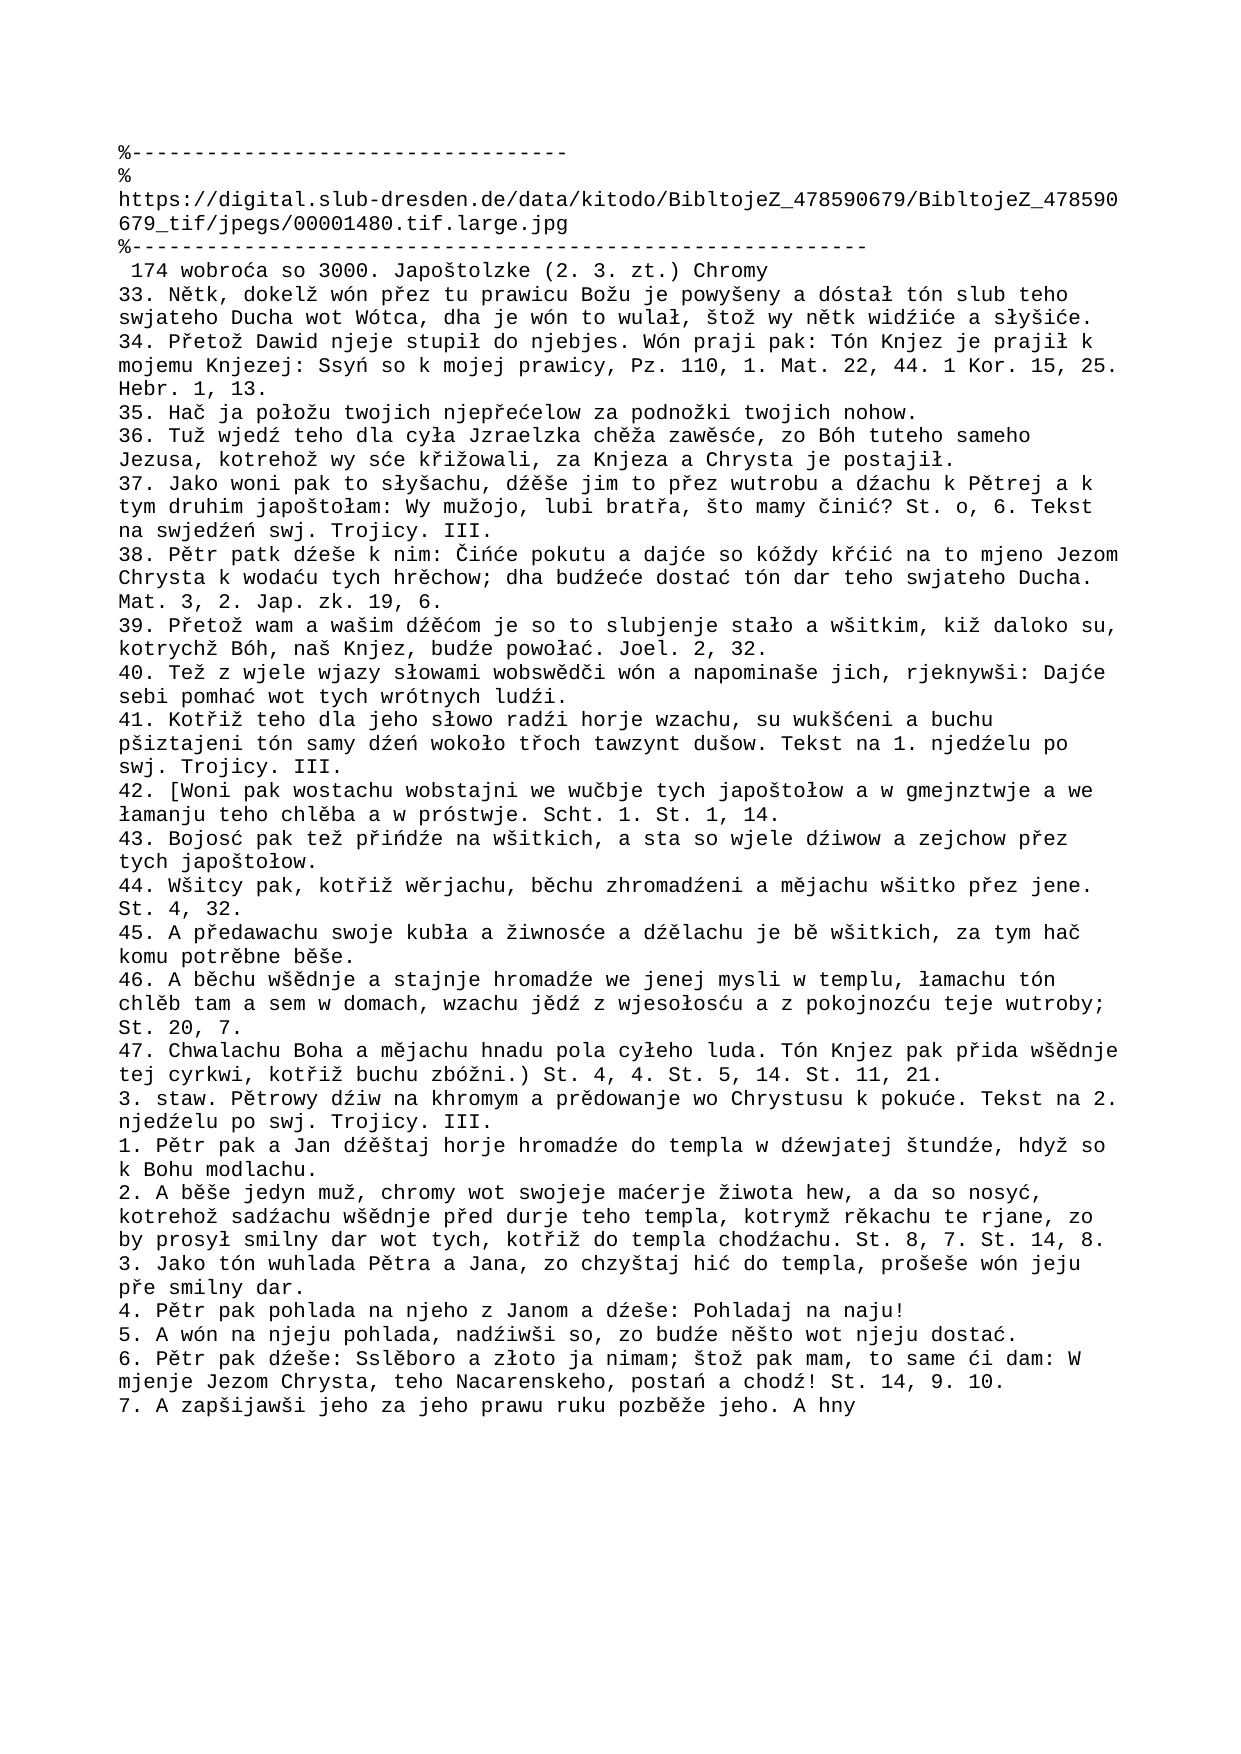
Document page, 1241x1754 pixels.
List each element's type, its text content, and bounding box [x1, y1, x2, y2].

text 3. staw. Pětrowy dźiw na khromym a prědowanje wo Chrystusu k pokuće. Tekst na 2. njedźelu po swj. Trojicy. III. [118, 1088, 1122, 1135]
text 47. Chwalachu Boha a mějachu hnadu pola cyłeho luda. Tón Knjez pak přida wšědnje tej cyrkwi, kotřiž buchu zbóžni.) St. 4, 4. St. 5, 14. St. 11, 21. [118, 1040, 1122, 1088]
text 38. Pětr patk dźeše k nim: Čińće pokutu a dajće so kóždy křćić na to mjeno Jezom Chrysta k wodaću tych hrěchow; dha budźeće dostać tón dar teho swjateho Ducha. Mat. 3, 2. Jap. zk. 19, 6. [118, 544, 1122, 615]
text 6. Pětr pak dźeše: Sslěboro a złoto ja nimam; štož pak mam, to same ći dam: W mjenje Jezom Chrysta, teho Nacarenskeho, postań a chodź! St. 14, 9. 10. [118, 1348, 1122, 1395]
text 39. Přetož wam a wašim dźěćom je so to slubjenje stało a wšitkim, kiž daloko su, kotrychž Bóh, naš Knjez, budźe powołać. Joel. 2, 32. [118, 615, 1122, 662]
text 46. A běchu wšědnje a stajnje hromadźe we jenej mysli w templu, łamachu tón chlěb tam a sem w domach, wzachu jědź z wjesołosću a z pokojnozću teje wutroby; St. 20, 7. [118, 969, 1122, 1040]
text 1. Pětr pak a Jan dźěštaj horje hromadźe do templa w dźewjatej štundźe, hdyž so k Bohu modlachu. [118, 1135, 1122, 1182]
text 44. Wšitcy pak, kotřiž wěrjachu, běchu zhromadźeni a mějachu wšitko přez jene. St. 4, 32. [118, 875, 1122, 922]
text 42. [Woni pak wostachu wobstajni we wučbje tych japoštołow a w gmejnztwje a we łamanju teho chlěba a w próstwje. Scht. 1. St. 1, 14. [118, 780, 1122, 827]
text 7. A zapšijawši jeho za jeho prawu ruku pozběže jeho. A hny [118, 1395, 1122, 1419]
text %----------------------------------------------------------- [118, 236, 1122, 260]
text 2. A běše jedyn muž, chromy wot swojeje maćerje žiwota hew, a da so nosyć, kotrehož sadźachu wšědnje před durje teho templa, kotrymž rěkachu te rjane, zo by prosył smilny dar wot tych, kotřiž do templa chodźachu. St. 8, 7. St. 14, 8. [118, 1182, 1122, 1253]
text 37. Jako woni pak to słyšachu, dźěše jim to přez wutrobu a dźachu k Pětrej a k tym druhim japoštołam: Wy mužojo, lubi bratřa, što mamy činić? St. o, 6. Tekst na swjedźeń swj. Trojicy. III. [118, 473, 1122, 544]
text 4. Pětr pak pohlada na njeho z Janom a dźeše: Pohladaj na naju! [118, 1300, 1122, 1324]
text 5. A wón na njeju pohlada, nadźiwši so, zo budźe něšto wot njeju dostać. [118, 1324, 1122, 1348]
text 43. Bojosć pak tež přińdźe na wšitkich, a sta so wjele dźiwow a zejchow přez tych japoštołow. [118, 827, 1122, 875]
text 45. A předawachu swoje kubła a žiwnosće a dźělachu je bě wšitkich, za tym hač komu potrěbne běše. [118, 922, 1122, 969]
text 41. Kotřiž teho dla jeho słowo radźi horje wzachu, su wukšćeni a buchu pšiztajeni tón samy dźeń wokoło třoch tawzynt dušow. Tekst na 1. njedźelu po swj. Trojicy. III. [118, 709, 1122, 780]
text 36. Tuž wjedź teho dla cyła Jzraelzka chěža zawěsće, zo Bóh tuteho sameho Jezusa, kotrehož wy sće křižowali, za Knjeza a Chrysta je postajił. [118, 426, 1122, 473]
text % https://digital.slub-dresden.de/data/kitodo/BibltojeZ_478590679/BibltojeZ_478590679_tif/jpegs/00001480.tif.large.jpg [118, 165, 1122, 236]
text 33. Nětk, dokelž wón přez tu prawicu Božu je powyšeny a dóstał tón slub teho swjateho Ducha wot Wótca, dha je wón to wulał, štož wy nětk widźiće a słyšiće. [118, 284, 1122, 331]
text 40. Tež z wjele wjazy słowami wobswědči wón a napominaše jich, rjeknywši: Dajće sebi pomhać wot tych wrótnych ludźi. [118, 662, 1122, 709]
text 3. Jako tón wuhlada Pětra a Jana, zo chzyštaj hić do templa, prošeše wón jeju pře smilny dar. [118, 1253, 1122, 1300]
text %----------------------------------- [118, 142, 1122, 165]
text 174 wobroća so 3000. Japoštolzke (2. 3. zt.) Chromy [118, 260, 1122, 284]
text 35. Hač ja połožu twojich njepřećelow za podnožki twojich nohow. [118, 402, 1122, 426]
text 34. Přetož Dawid njeje stupił do njebjes. Wón praji pak: Tón Knjez je prajił k mojemu Knjezej: Ssyń so k mojej prawicy, Pz. 110, 1. Mat. 22, 44. 1 Kor. 15, 25. Hebr. 1, 13. [118, 331, 1122, 402]
